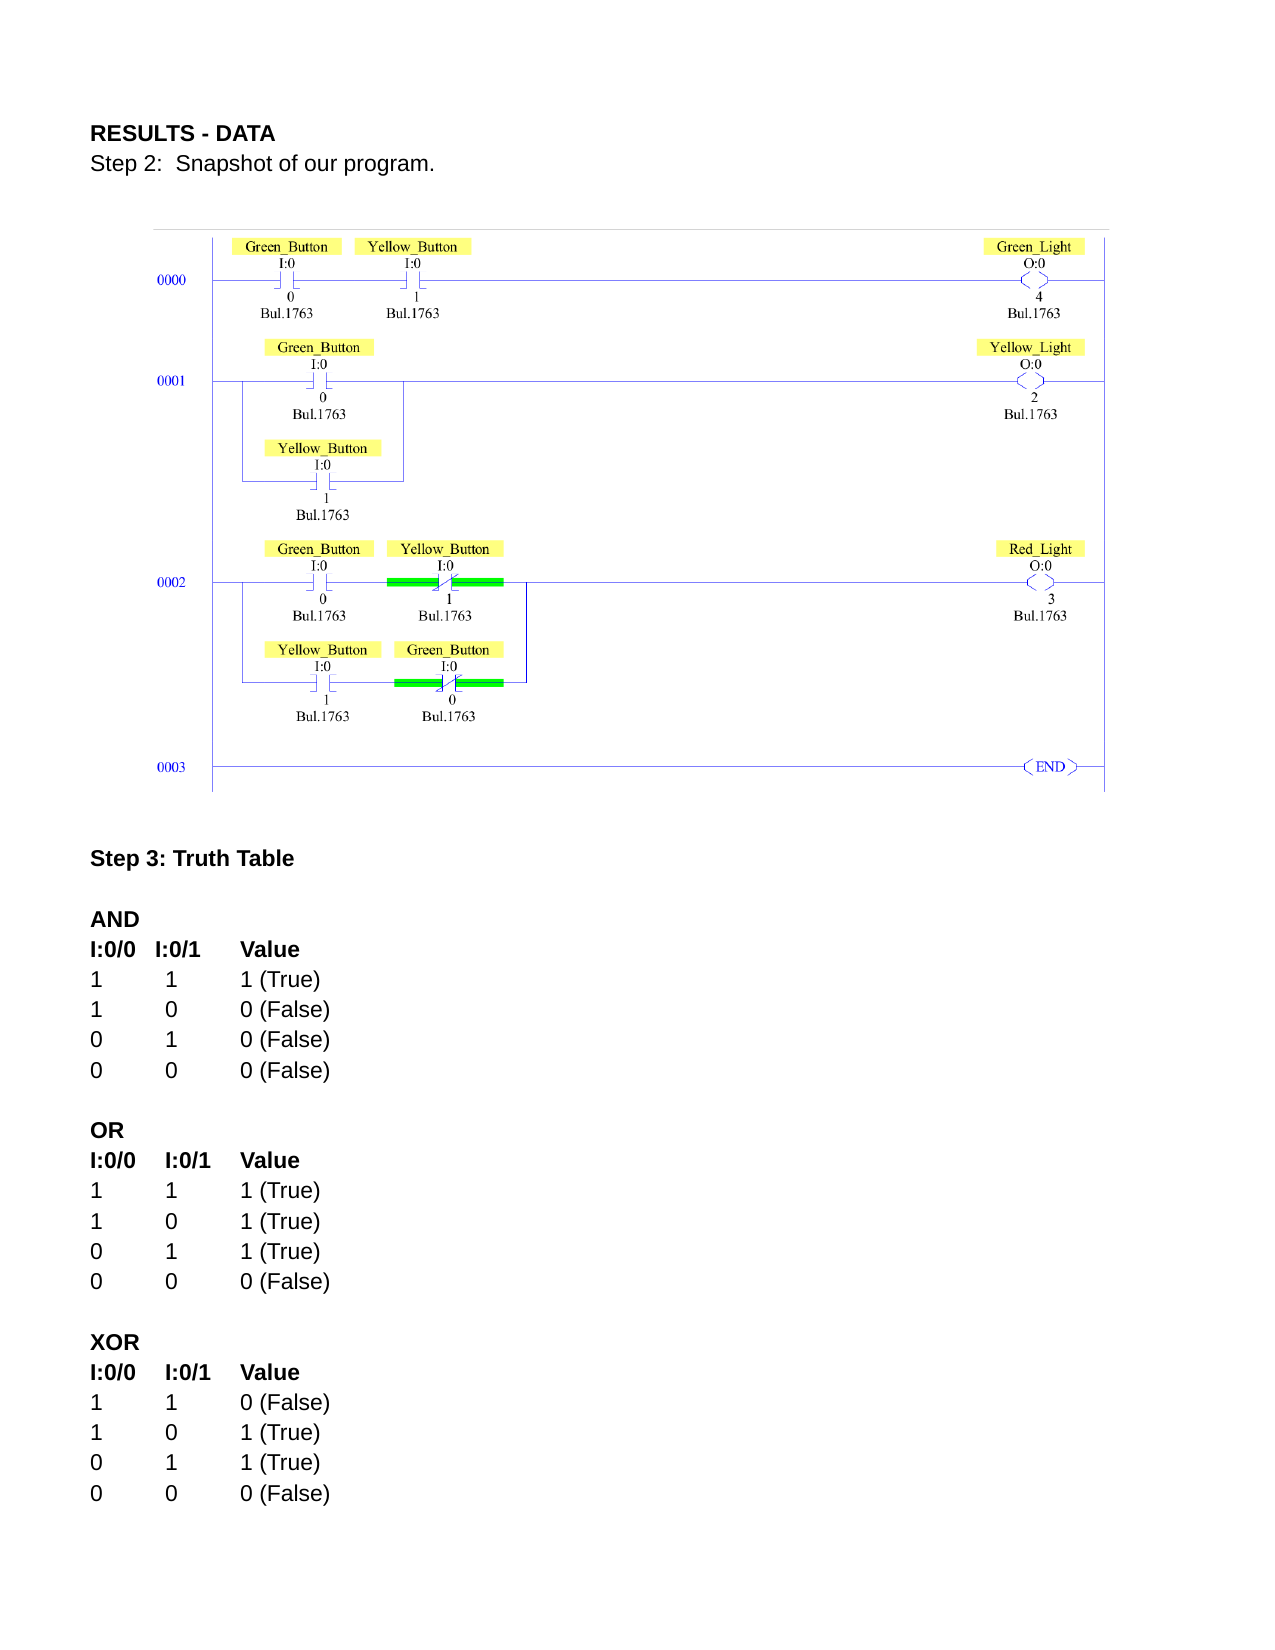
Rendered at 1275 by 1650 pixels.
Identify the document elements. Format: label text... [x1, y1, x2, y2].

text 0 1 1 (True) [90, 1449, 1185, 1476]
picture [153, 222, 1110, 814]
text 0 1 0 (False) [90, 1026, 1185, 1053]
text 0 0 0 (False) [90, 1268, 1185, 1294]
text 1 1 1 (True) [90, 1177, 1185, 1204]
text Step 3: Truth Table [90, 845, 1185, 871]
text 0 0 0 (False) [90, 1479, 1185, 1506]
text AND [90, 906, 1185, 932]
text I:0/0 I:0/1 Value [90, 1147, 1185, 1173]
text OR [90, 1117, 1185, 1143]
text 0 1 1 (True) [90, 1238, 1185, 1264]
text 1 1 1 (True) [90, 966, 1185, 992]
text 0 0 0 (False) [90, 1057, 1185, 1083]
text 1 0 1 (True) [90, 1208, 1185, 1234]
text RESULTS - DATA [90, 120, 1185, 146]
text 1 0 1 (True) [90, 1419, 1185, 1445]
text I:0/0 I:0/1 Value [90, 936, 1185, 962]
text XOR [90, 1328, 1185, 1355]
text I:0/0 I:0/1 Value [90, 1359, 1185, 1385]
text 1 0 0 (False) [90, 996, 1185, 1022]
text Step 2: Snapshot of our program. [90, 150, 1185, 177]
text 1 1 0 (False) [90, 1389, 1185, 1415]
